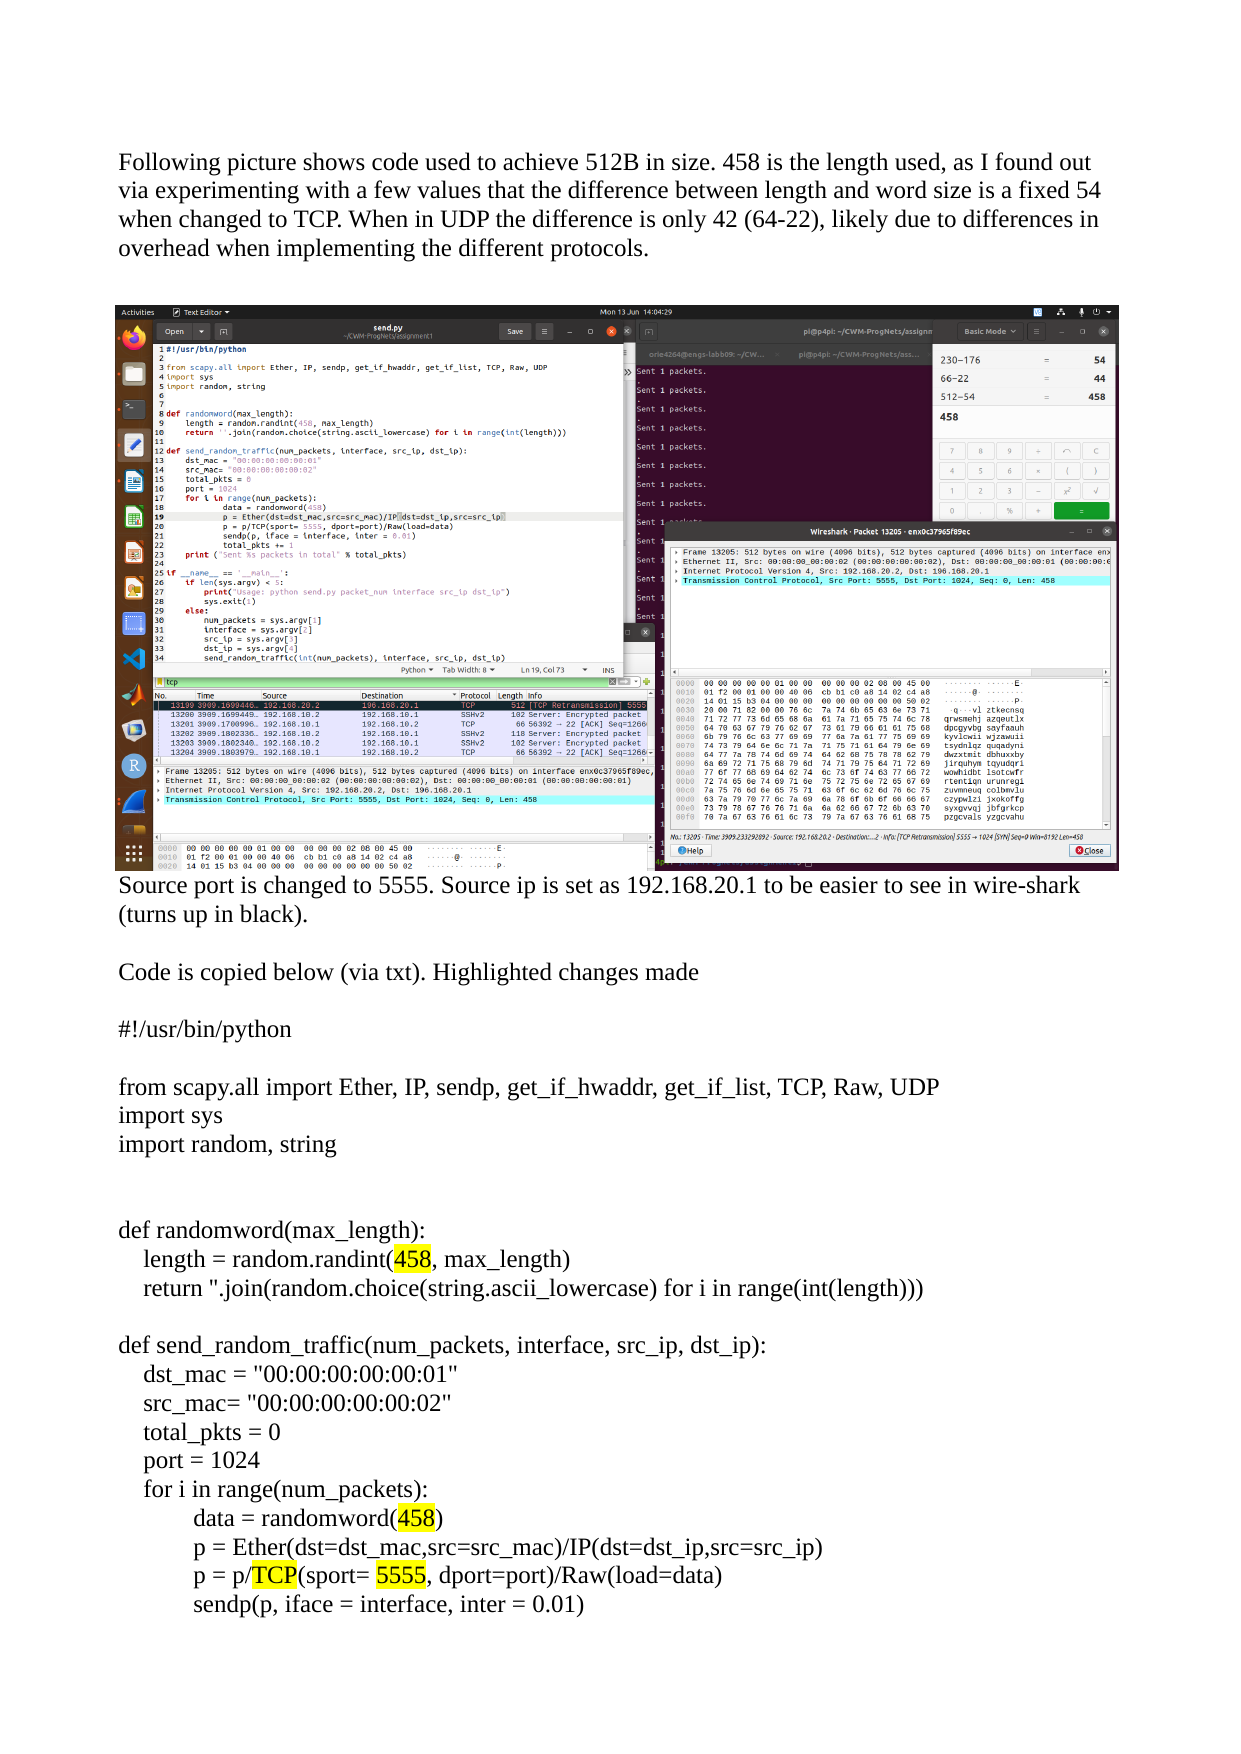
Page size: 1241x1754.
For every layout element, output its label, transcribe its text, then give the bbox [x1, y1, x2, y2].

text from scapy.all import Ether, IP, sendp, get_if_hwaddr, get_if_list, TCP, Raw, UDP [118, 1072, 1122, 1100]
text return ''.join(random.choice(string.ascii_lowercase) for i in range(int(length))) [118, 1273, 1122, 1302]
text src_mac= "00:00:00:00:00:02" [118, 1388, 1122, 1417]
text p = Ether(dst=dst_mac,src=src_mac)/IP(dst=dst_ip,src=src_ip) [118, 1532, 1122, 1560]
text total_pkts = 0 [118, 1417, 1122, 1445]
text Following picture shows code used to achieve 512B in size. 458 is the length used, as I found out via experimenting with a few values that the difference between length and word size is a fixed 54 when changed to TCP. When in UDP the difference is only 42 (64-22), likely due to differences in overhead when implementing the different protocols. [118, 147, 1122, 262]
text Code is copied below (via txt). Highlighted changes made [118, 957, 1122, 985]
text port = 1024 [118, 1445, 1122, 1474]
text def randomword(max_length): [118, 1215, 1122, 1244]
text length = random.randint(458, max_length) [118, 1244, 1122, 1273]
text import random, string [118, 1129, 1122, 1158]
text import sys [118, 1100, 1122, 1129]
text Source port is changed to 5555. Source ip is set as 192.168.20.1 to be easier to see in wire-shark (turns up in black). [118, 291, 1122, 928]
text #!/usr/bin/python [118, 1014, 1122, 1043]
picture [115, 305, 1119, 871]
text for i in range(num_packets): [118, 1474, 1122, 1503]
text sendp(p, iface = interface, inter = 0.01) [118, 1589, 1122, 1618]
text def send_random_traffic(num_packets, interface, src_ip, dst_ip): [118, 1330, 1122, 1359]
text p = p/TCP(sport= 5555, dport=port)/Raw(load=data) [118, 1560, 1122, 1589]
text data = randomword(458) [118, 1503, 1122, 1532]
text dst_mac = "00:00:00:00:00:01" [118, 1359, 1122, 1388]
